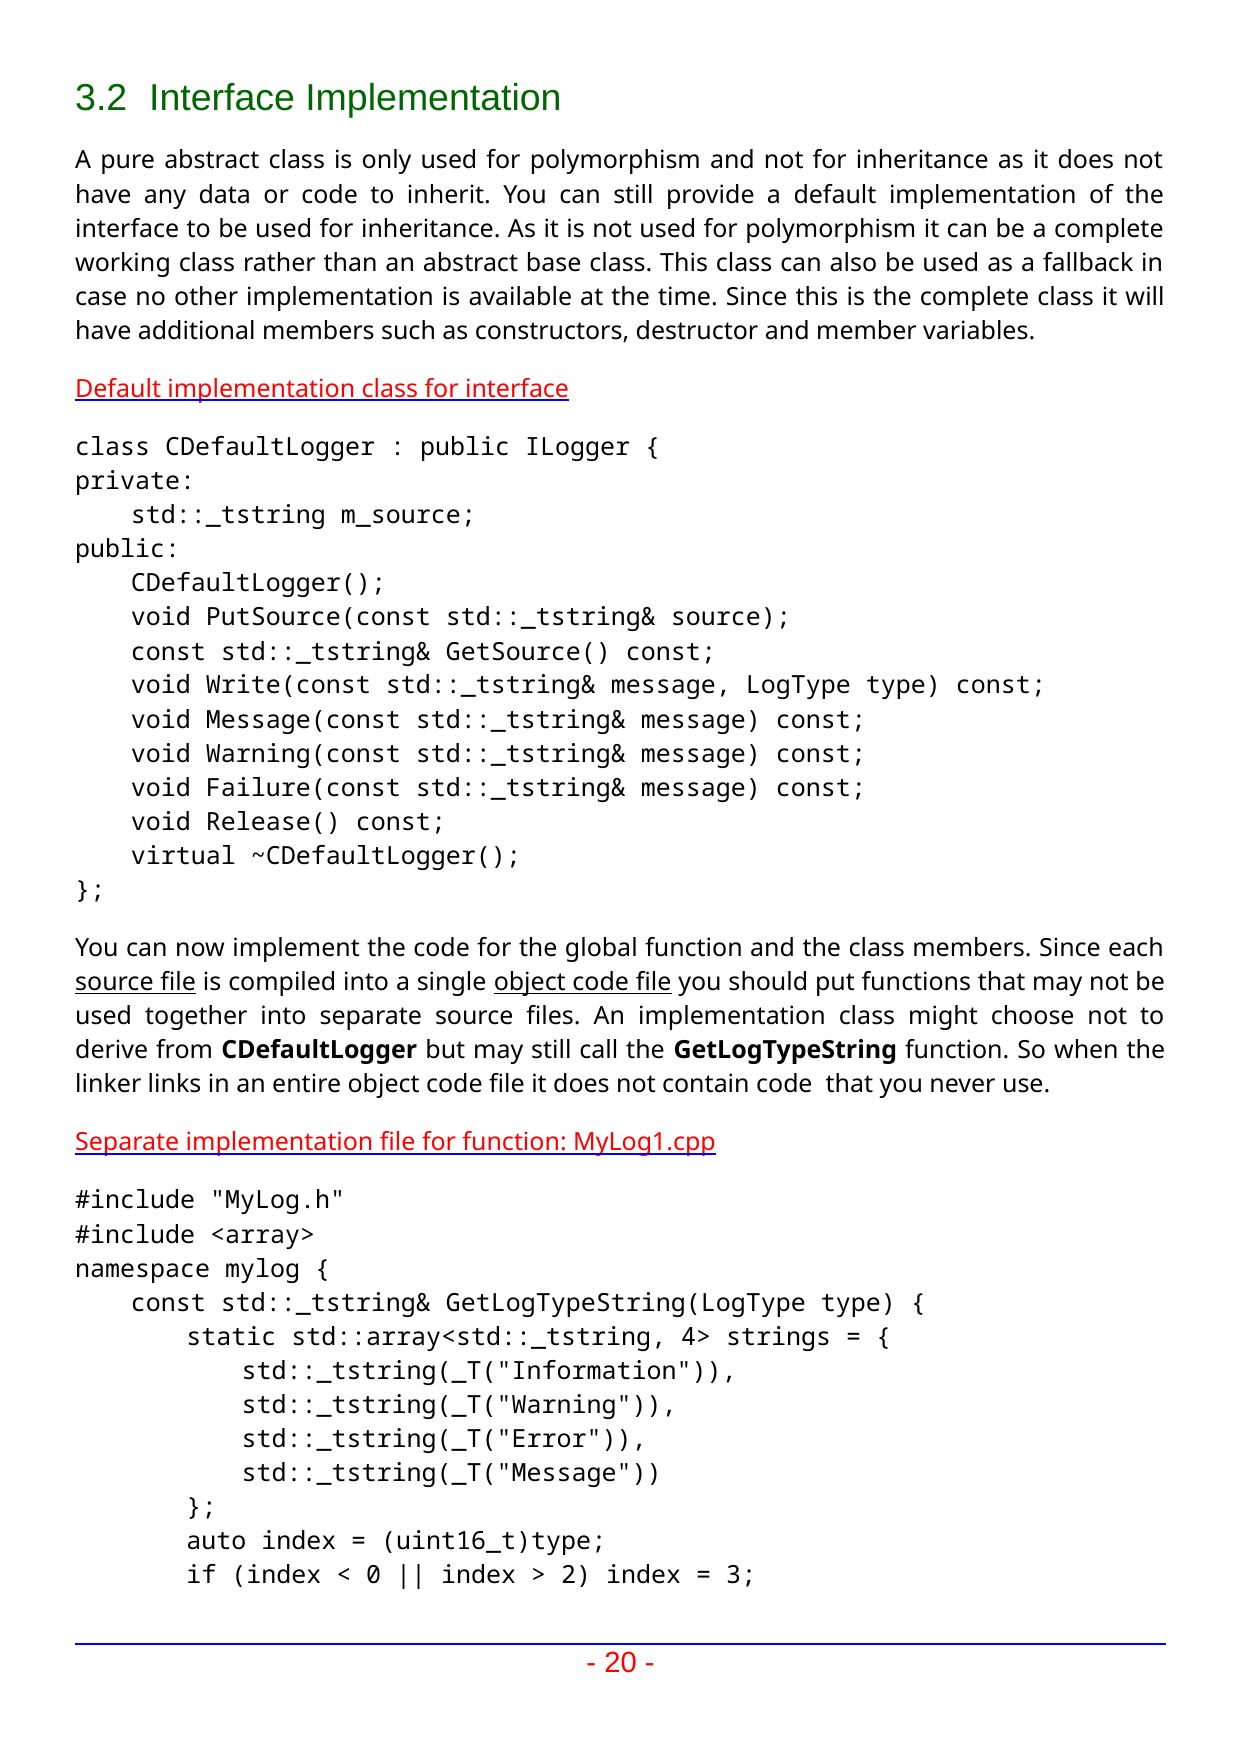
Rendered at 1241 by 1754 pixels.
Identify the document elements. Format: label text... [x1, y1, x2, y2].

text std::_tstring(_T("Message")) [75, 1455, 1166, 1489]
text const std::_tstring& GetLogTypeString(LogType type) { [75, 1284, 1166, 1318]
text 3.2 Interface Implementation [75, 75, 1166, 118]
text virtual ~CDefaultLogger(); [75, 837, 1166, 872]
text class CDefaultLogger : public ILogger { [75, 429, 1166, 463]
text #include <array> [75, 1216, 1166, 1250]
text namespace mylog { [75, 1250, 1166, 1284]
text std::_tstring(_T("Error")), [75, 1421, 1166, 1455]
text auto index = (uint16_t)type; [75, 1523, 1166, 1557]
text Separate implementation file for function: MyLog1.cpp [75, 1124, 1166, 1158]
text void Release() const; [75, 803, 1166, 837]
text void Warning(const std::_tstring& message) const; [75, 735, 1166, 769]
text void Failure(const std::_tstring& message) const; [75, 769, 1166, 803]
text You can now implement the code for the global function and the class members. Since each source file is compiled into a single object code file you should put functions that may not be used together into separate source files. An implementation class might choose not to derive from CDefaultLogger but may still call the GetLogTypeString function. So when the linker links in an entire object code file it does not contain code that you never use. [75, 930, 1166, 1100]
text void Write(const std::_tstring& message, LogType type) const; [75, 667, 1166, 701]
text const std::_tstring& GetSource() const; [75, 633, 1166, 667]
text private: [75, 463, 1166, 497]
text #include "MyLog.h" [75, 1182, 1166, 1216]
text Default implementation class for interface [75, 371, 1166, 405]
text CDefaultLogger(); [75, 565, 1166, 599]
text }; [75, 1489, 1166, 1523]
text std::_tstring(_T("Warning")), [75, 1387, 1166, 1421]
text public: [75, 531, 1166, 565]
text std::_tstring(_T("Information")), [75, 1352, 1166, 1387]
text A pure abstract class is only used for polymorphism and not for inheritance as it does not have any data or code to inherit. You can still provide a default implementation of the interface to be used for inheritance. As it is not used for polymorphism it can be a complete working class rather than an abstract base class. This class can also be used as a fallback in case no other implementation is available at the time. Since this is the complete class it will have additional members such as constructors, destructor and member variables. [75, 142, 1166, 347]
text void Message(const std::_tstring& message) const; [75, 701, 1166, 735]
text void PutSource(const std::_tstring& source); [75, 599, 1166, 633]
text if (index < 0 || index > 2) index = 3; [75, 1557, 1166, 1591]
text }; [75, 872, 1166, 906]
text std::_tstring m_source; [75, 497, 1166, 531]
text static std::array<std::_tstring, 4> strings = { [75, 1318, 1166, 1352]
